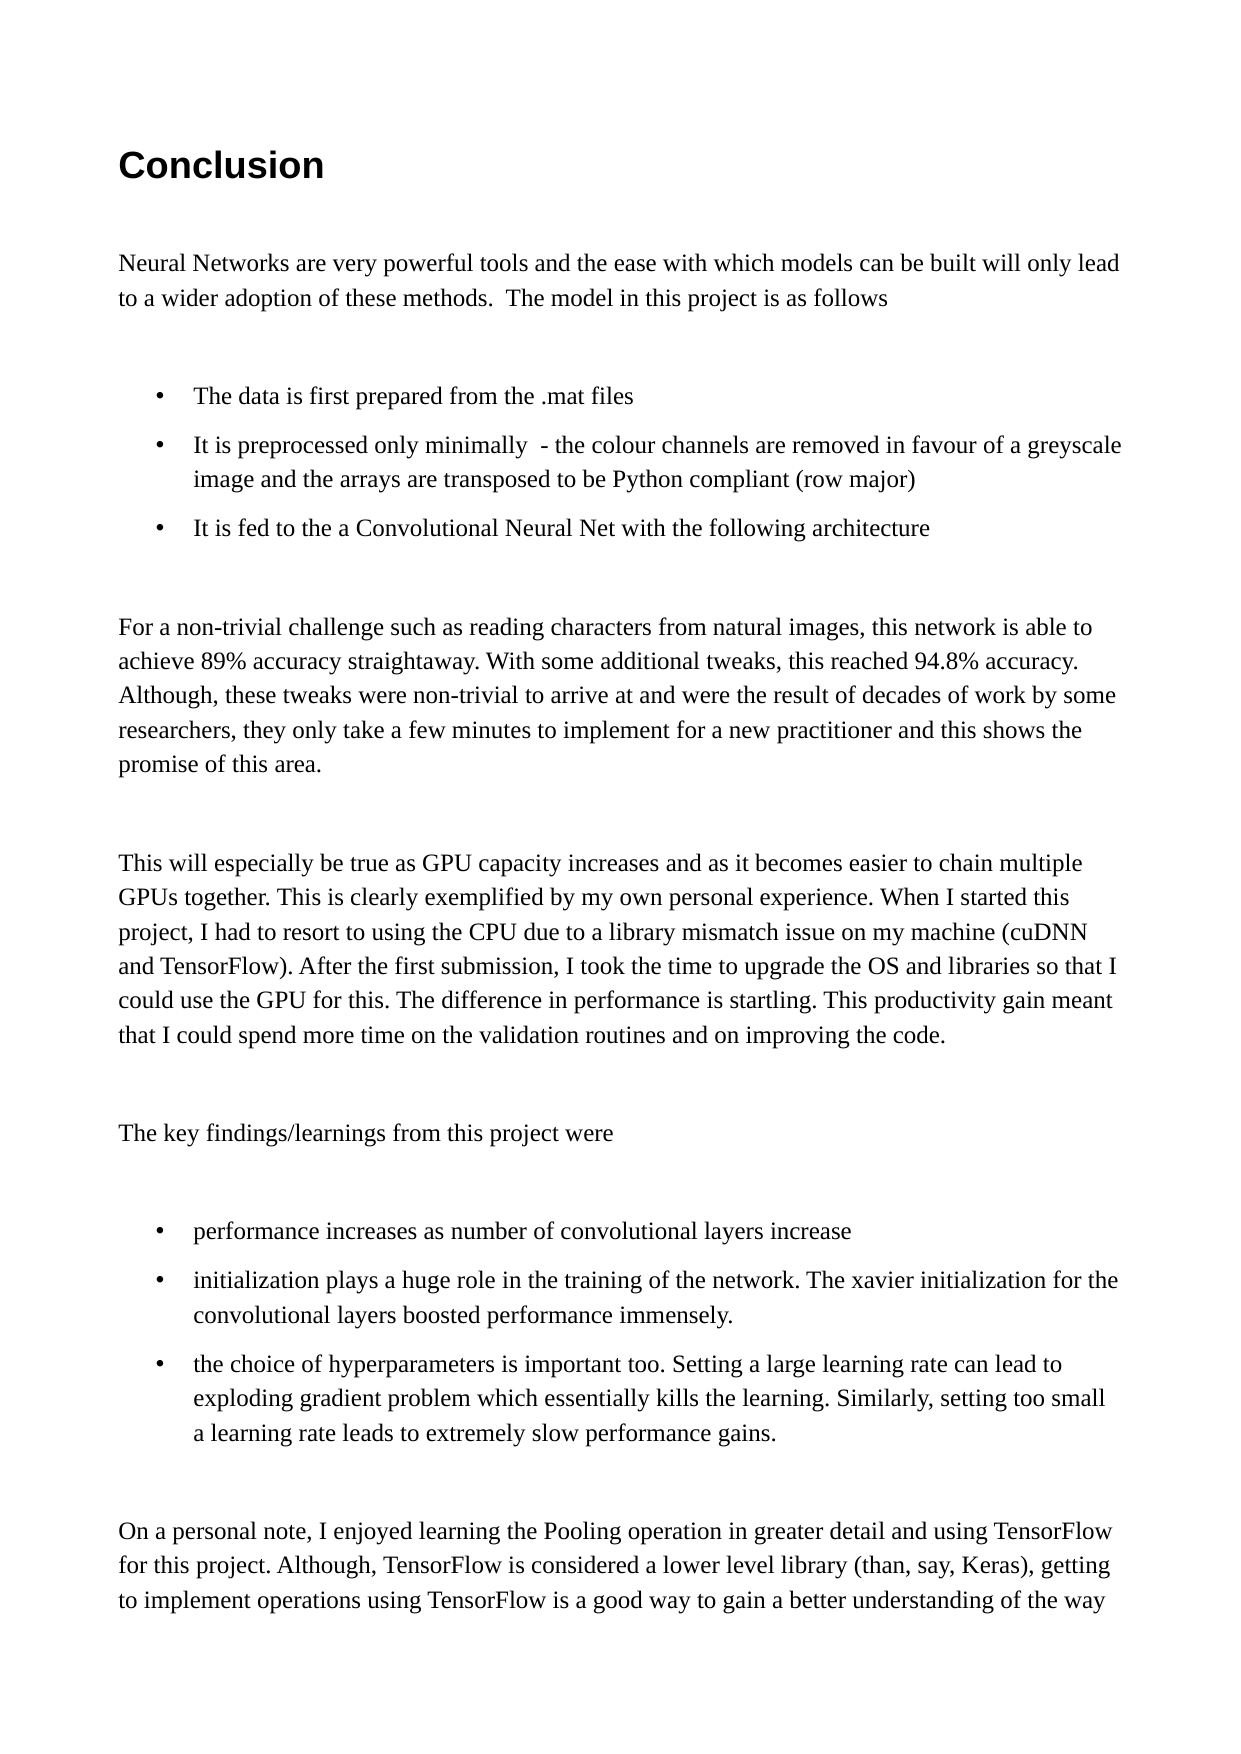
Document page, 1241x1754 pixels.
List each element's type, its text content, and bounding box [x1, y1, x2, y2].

list It is preprocessed only minimally - the colour channels are removed in favour of a greyscale image and the arrays are transposed to be Python compliant (row major) [156, 430, 1122, 493]
list the choice of hyperparameters is important too. Setting a large learning rate can lead to exploding gradient problem which essentially kills the learning. Similarly, setting too small a learning rate leads to extremely slow performance gains. [156, 1349, 1122, 1447]
text The key findings/learnings from this project were [118, 1118, 1122, 1147]
text This will especially be true as GPU capacity increases and as it becomes easier to chain multiple GPUs together. This is clearly exemplified by my own personal experience. When I started this project, I had to resort to using the CPU due to a library mismatch issue on my machine (cuDNN and TensorFlow). After the first submission, I took the time to upgrade the OS and libraries so that I could use the GPU for this. The difference in performance is startling. This productivity gain meant that I could spend more time on the validation routines and on improving the code. [118, 848, 1122, 1049]
text On a personal note, I enjoyed learning the Pooling operation in greater detail and using TensorFlow for this project. Although, TensorFlow is considered a lower level library (than, say, Keras), getting to implement operations using TensorFlow is a good way to gain a better understanding of the way [118, 1516, 1122, 1614]
list performance increases as number of convolutional layers increase [156, 1216, 1122, 1245]
subtitle Conclusion [118, 143, 1122, 187]
list The data is first prepared from the .mat files [156, 381, 1122, 410]
text For a non-trivial challenge such as reading characters from natural images, this network is able to achieve 89% accuracy straightaway. With some additional tweaks, this reached 94.8% accuracy. Although, these tweaks were non-trivial to arrive at and were the result of decades of work by some researchers, they only take a few minutes to implement for a new practitioner and this shows the promise of this area. [118, 612, 1122, 778]
list It is fed to the a Convolutional Neural Net with the following architecture [156, 513, 1122, 542]
text Neural Networks are very powerful tools and the ease with which models can be built will only lead to a wider adoption of these methods. The model in this project is as follows [118, 248, 1122, 312]
list initialization plays a huge role in the training of the network. The xavier initialization for the convolutional layers boosted performance immensely. [156, 1265, 1122, 1329]
